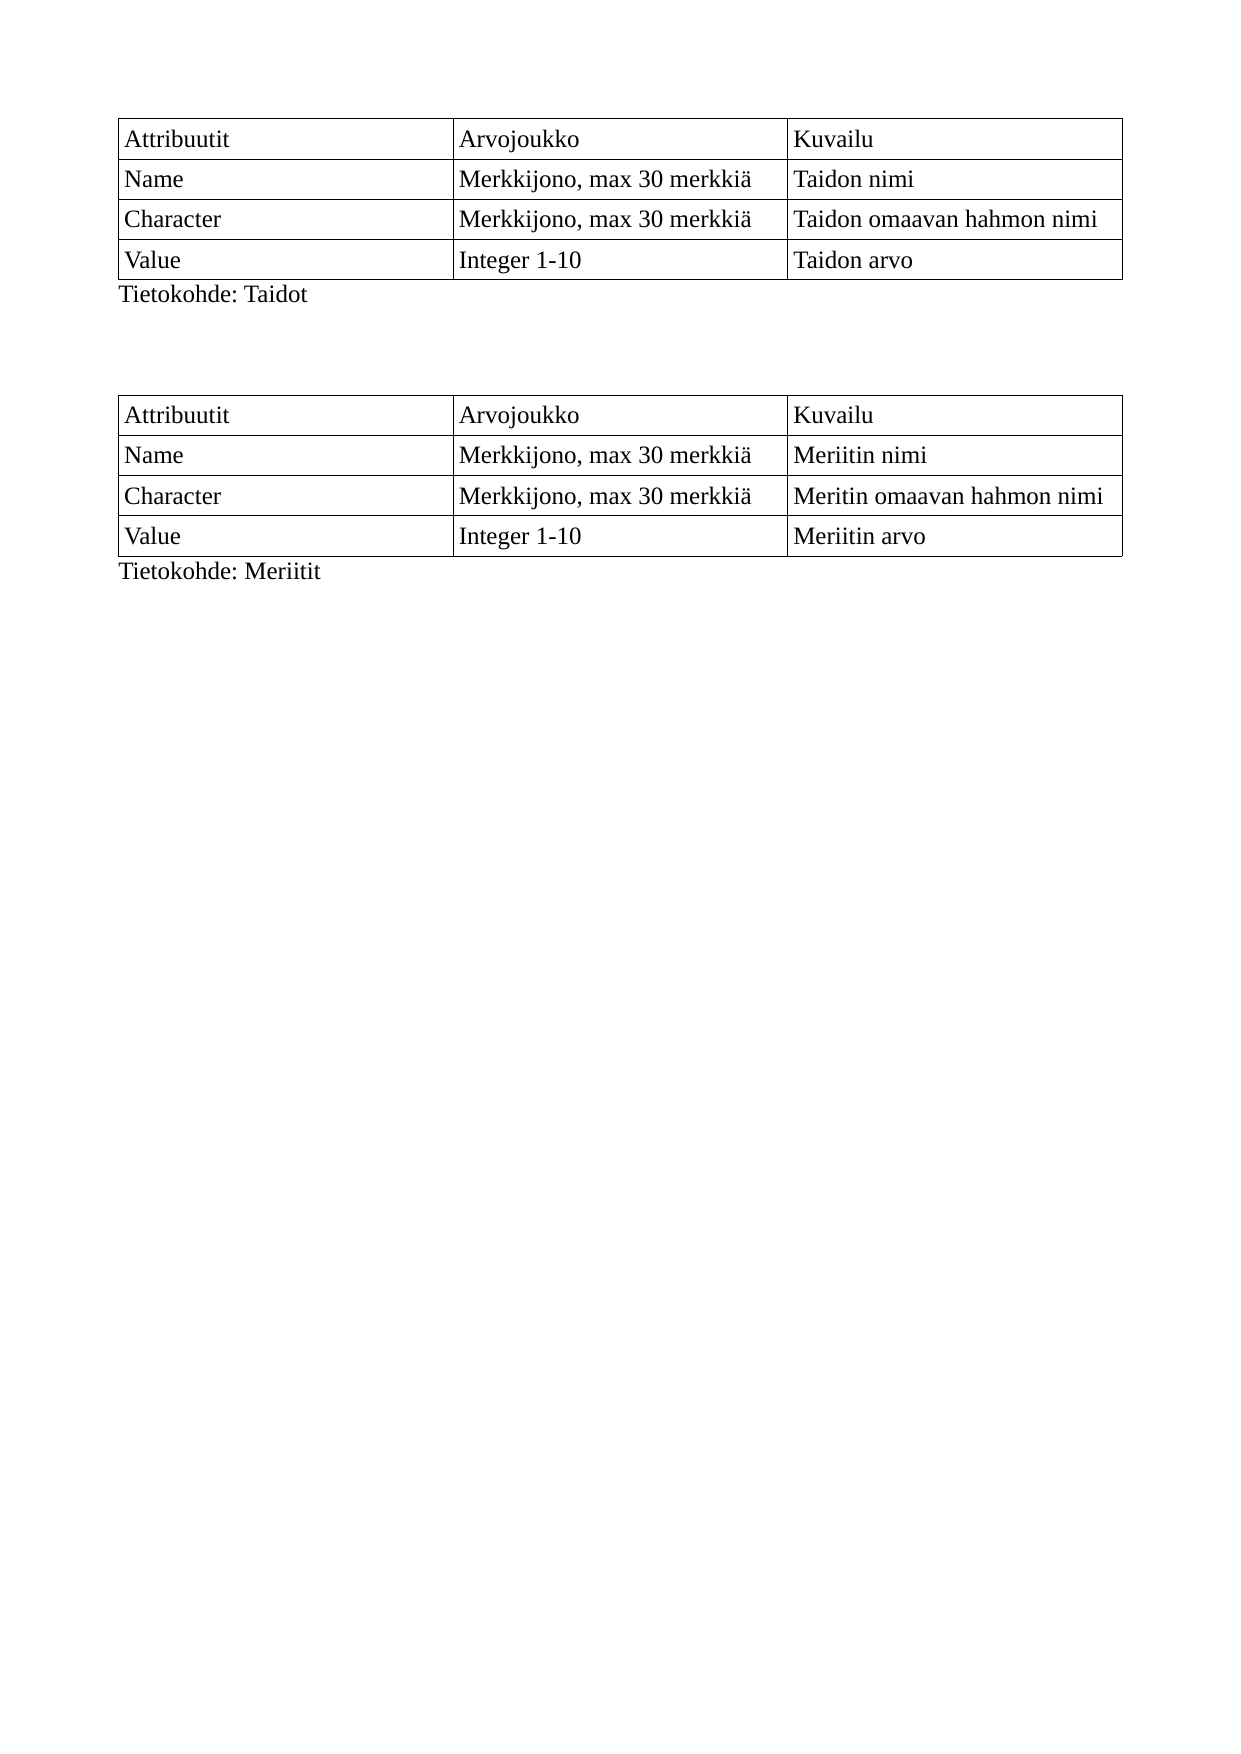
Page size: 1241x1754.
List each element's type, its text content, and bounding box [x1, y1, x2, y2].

table_cell Character [119, 200, 453, 239]
table_cell Merkkijono, max 30 merkkiä [454, 160, 787, 199]
table_cell Name [119, 436, 453, 475]
table_header Arvojoukko [454, 119, 787, 158]
table_cell Merkkijono, max 30 merkkiä [454, 436, 787, 475]
table_cell Value [119, 516, 453, 556]
text Tietokohde: Meriitit [118, 557, 1122, 584]
table_header Arvojoukko [454, 396, 787, 435]
table_cell Value [119, 240, 453, 279]
table_cell Character [119, 476, 453, 515]
table_header Kuvailu [788, 119, 1122, 158]
text Tietokohde: Taidot [118, 280, 1122, 308]
table_cell Name [119, 160, 453, 199]
table_cell Meriitin nimi [788, 436, 1122, 475]
table_cell Integer 1-10 [454, 516, 787, 556]
table_header Attribuutit [119, 396, 453, 435]
table_cell Merkkijono, max 30 merkkiä [454, 476, 787, 515]
table_cell Taidon omaavan hahmon nimi [788, 200, 1122, 239]
table_cell Merkkijono, max 30 merkkiä [454, 200, 787, 239]
table_cell Meritin omaavan hahmon nimi [788, 476, 1122, 515]
table_header Kuvailu [788, 396, 1122, 435]
table_header Attribuutit [119, 119, 453, 158]
table_cell Integer 1-10 [454, 240, 787, 279]
table_cell Taidon nimi [788, 160, 1122, 199]
table_cell Meriitin arvo [788, 516, 1122, 556]
table_cell Taidon arvo [788, 240, 1122, 279]
